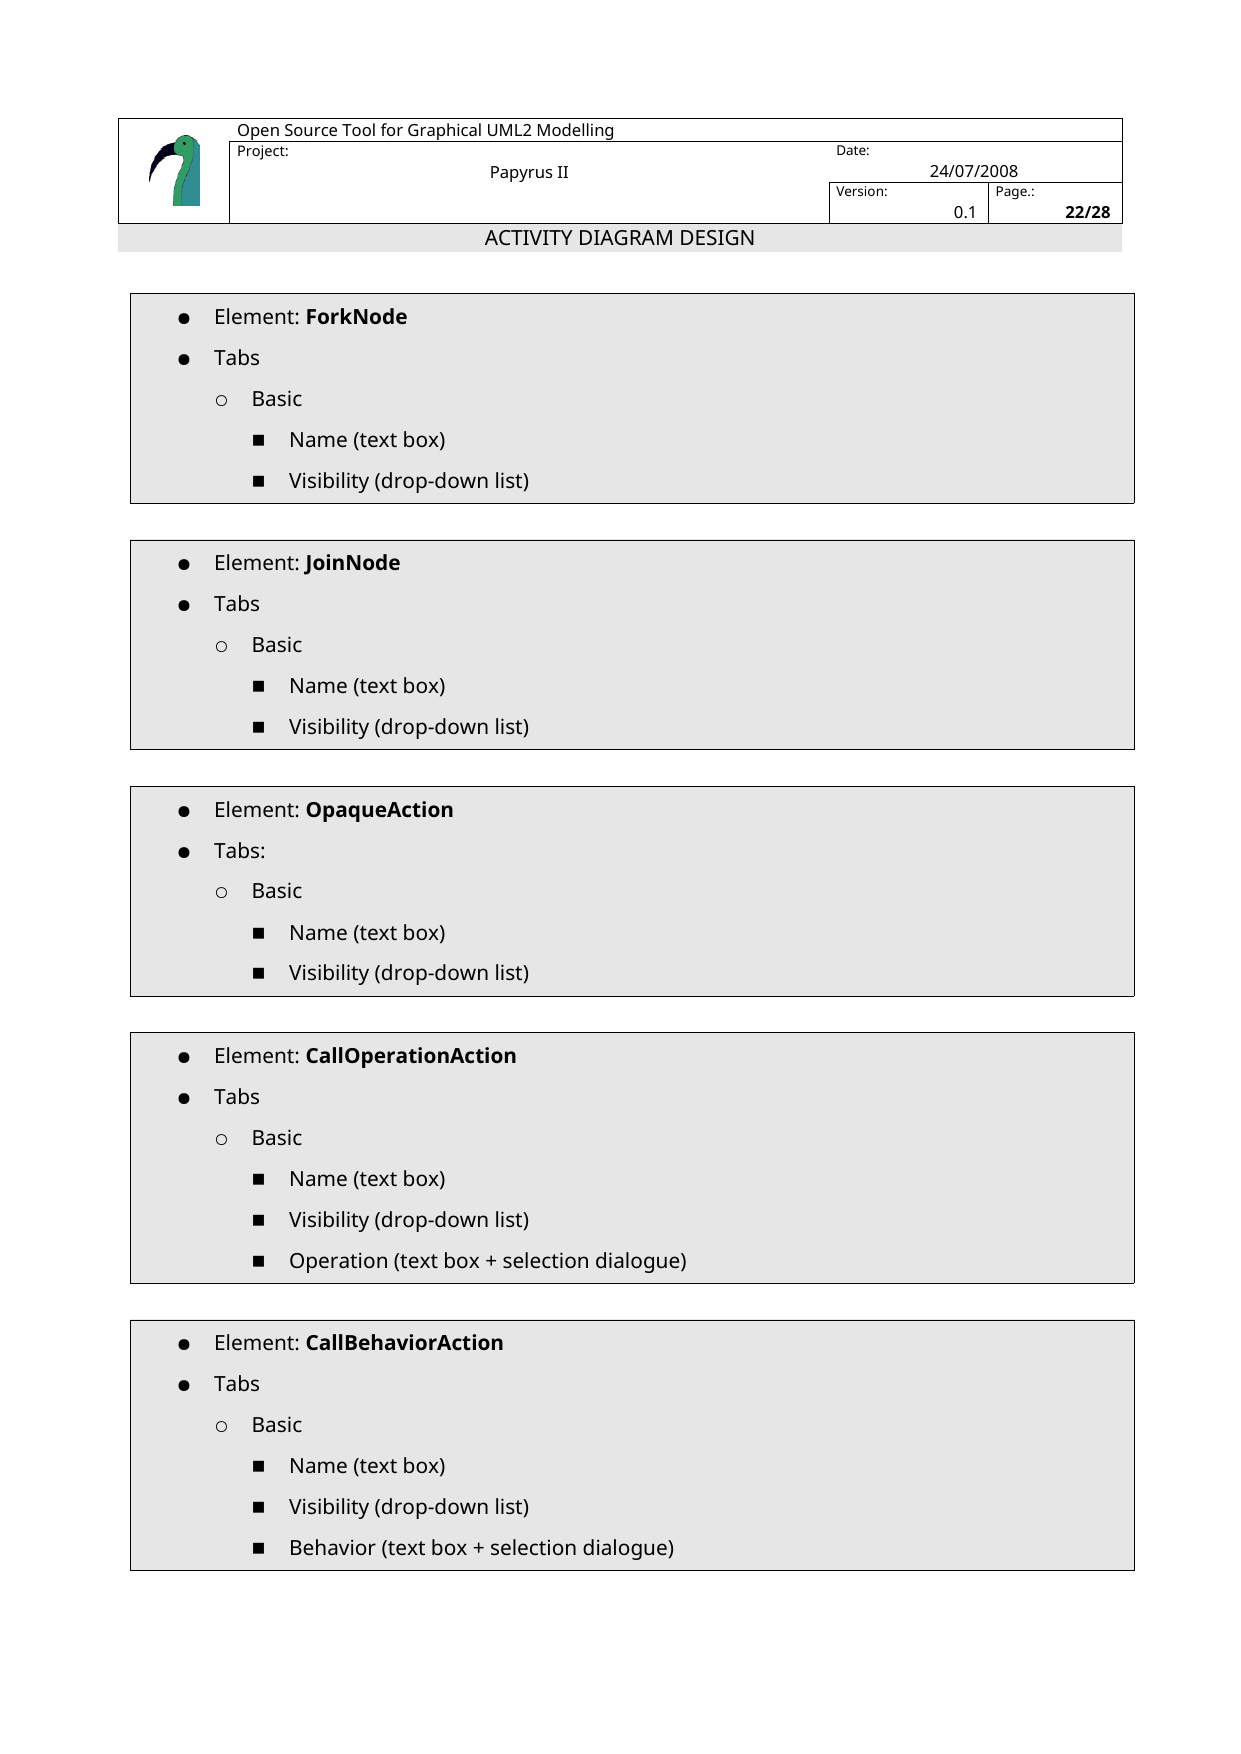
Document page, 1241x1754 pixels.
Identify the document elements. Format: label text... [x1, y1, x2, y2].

list Element: ForkNode [176, 302, 1125, 331]
list Element: CallOperationAction [176, 1041, 1125, 1069]
list Basic [214, 1410, 1125, 1439]
list Tabs [176, 1369, 1125, 1398]
list Visibility (drop-down list) [251, 712, 1125, 741]
list Basic [214, 630, 1125, 659]
list Visibility (drop-down list) [251, 1492, 1125, 1521]
list Behavior (text box + selection dialogue) [251, 1533, 1125, 1562]
list Name (text box) [251, 1451, 1125, 1480]
list Element: CallBehaviorAction [176, 1328, 1125, 1357]
list Tabs [176, 343, 1125, 371]
list Basic [214, 384, 1125, 412]
list Name (text box) [251, 671, 1125, 700]
list Element: JoinNode [176, 548, 1125, 577]
list Tabs [176, 589, 1125, 618]
list Tabs: [176, 836, 1125, 864]
list Basic [214, 877, 1125, 905]
list Name (text box) [251, 425, 1125, 453]
list Name (text box) [251, 1164, 1125, 1192]
picture [147, 133, 201, 209]
list Element: OpaqueAction [176, 795, 1125, 823]
list Tabs [176, 1082, 1125, 1111]
list Visibility (drop-down list) [251, 958, 1125, 987]
list Name (text box) [251, 918, 1125, 946]
list Operation (text box + selection dialogue) [251, 1246, 1125, 1274]
list Basic [214, 1123, 1125, 1151]
list Visibility (drop-down list) [251, 1205, 1125, 1233]
list Visibility (drop-down list) [251, 466, 1125, 494]
